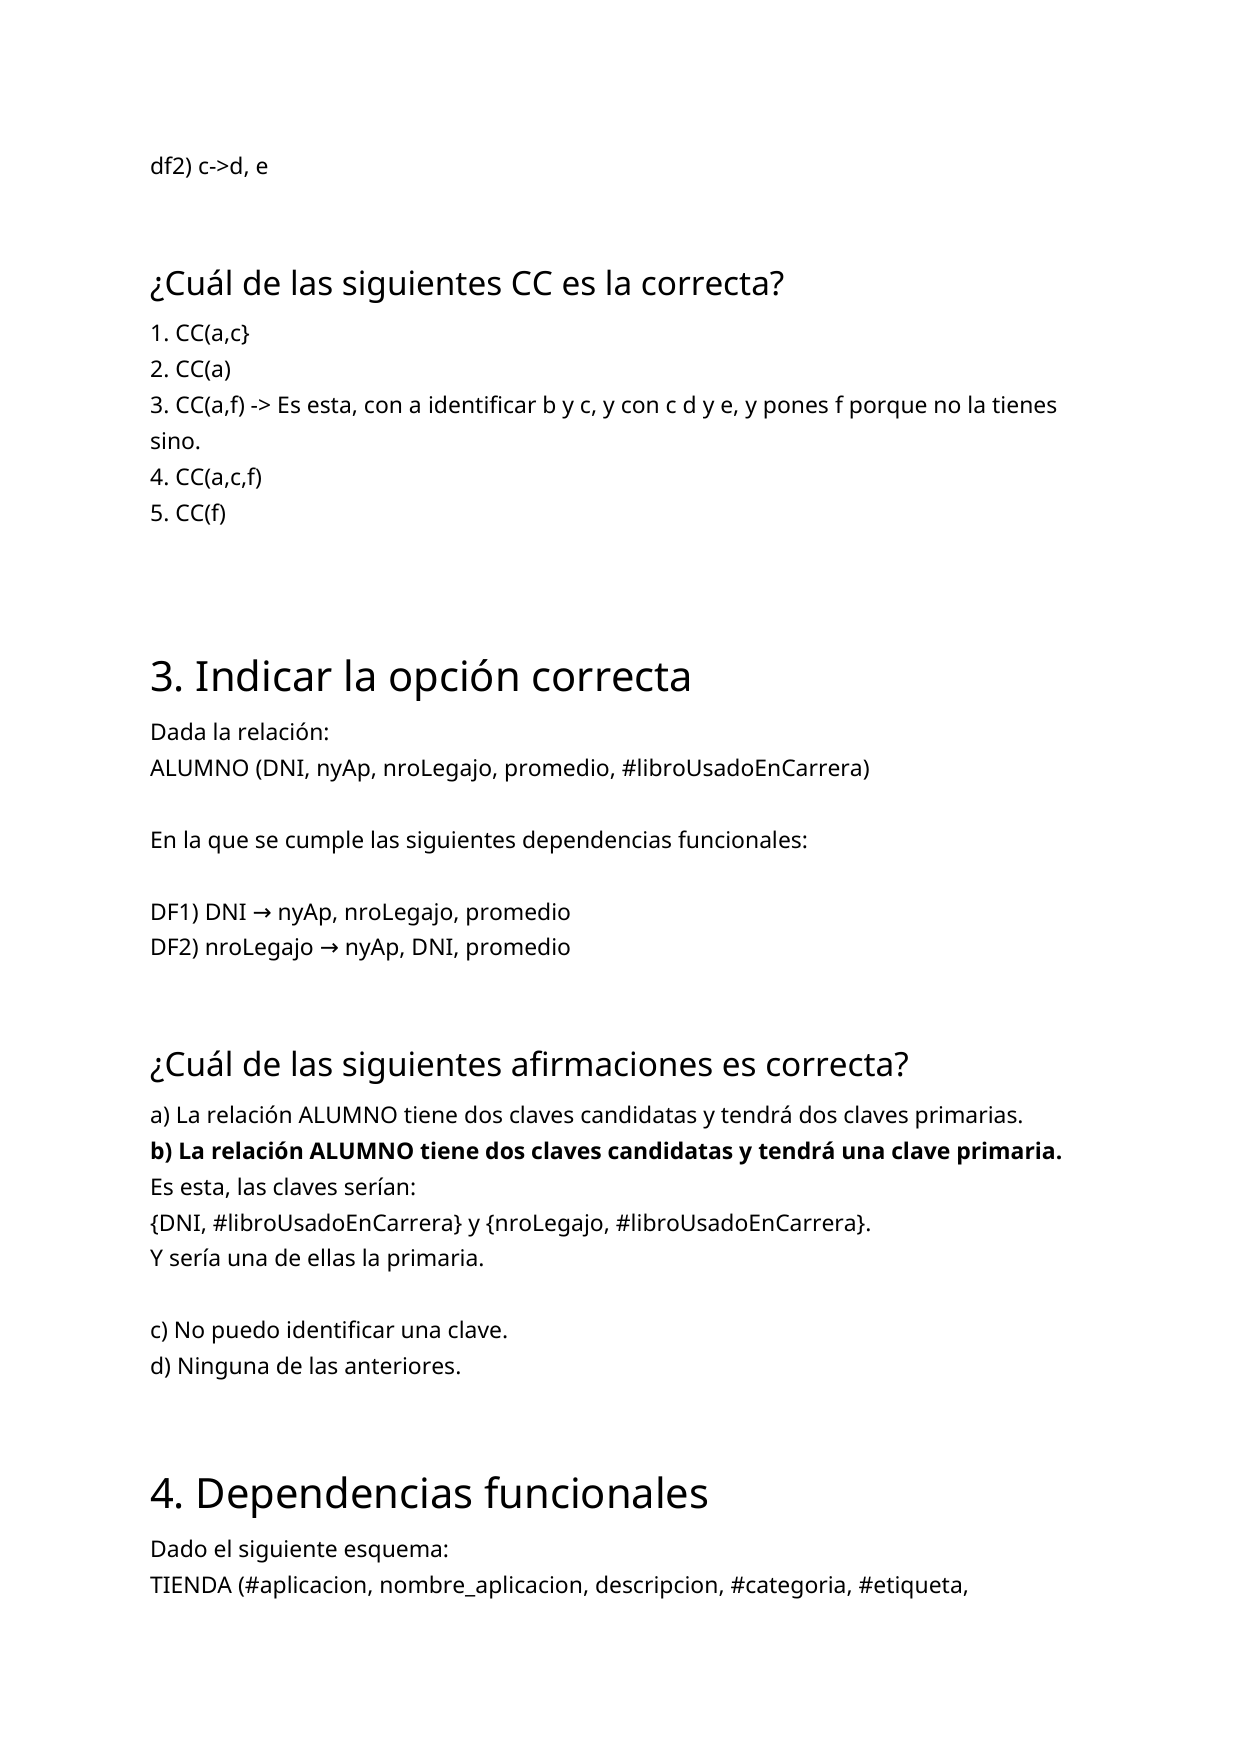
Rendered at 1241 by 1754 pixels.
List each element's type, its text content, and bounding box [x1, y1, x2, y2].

text d) Ninguna de las anteriores. [150, 1350, 1090, 1381]
text c) No puedo identificar una clave. [150, 1314, 1090, 1346]
text TIENDA (#aplicacion, nombre_aplicacion, descripcion, #categoria, #etiqueta, [150, 1569, 1090, 1600]
text a) La relación ALUMNO tiene dos claves candidatas y tendrá dos claves primarias. [150, 1099, 1090, 1130]
text En la que se cumple las siguientes dependencias funcionales: [150, 823, 1090, 855]
text Es esta, las claves serían: [150, 1171, 1090, 1202]
subtitle 3. Indicar la opción correcta [150, 646, 1090, 703]
text {DNI, #libroUsadoEnCarrera} y {nroLegajo, #libroUsadoEnCarrera}. [150, 1206, 1090, 1238]
text 3. CC(a,f) -> Es esta, con a identificar b y c, y con c d y e, y pones f porque no la tienes sino. [150, 389, 1090, 456]
text Y sería una de ellas la primaria. [150, 1242, 1090, 1274]
text Dada la relación: [150, 716, 1090, 747]
subtitle ¿Cuál de las siguientes CC es la correcta? [150, 259, 1090, 305]
subtitle 4. Dependencias funcionales [150, 1464, 1090, 1521]
text 5. CC(f) [150, 497, 1090, 528]
text 2. CC(a) [150, 353, 1090, 384]
text DF1) DNI → nyAp, nroLegajo, promedio [150, 895, 1090, 927]
text DF2) nroLegajo → nyAp, DNI, promedio [150, 931, 1090, 963]
text 1. CC(a,c} [150, 317, 1090, 348]
text ALUMNO (DNI, nyAp, nroLegajo, promedio, #libroUsadoEnCarrera) [150, 752, 1090, 783]
subtitle ¿Cuál de las siguientes afirmaciones es correcta? [150, 1041, 1090, 1086]
text b) La relación ALUMNO tiene dos claves candidatas y tendrá una clave primaria. [150, 1134, 1090, 1166]
text 4. CC(a,c,f) [150, 461, 1090, 492]
text Dado el siguiente esquema: [150, 1533, 1090, 1564]
text df2) c->d, e [150, 150, 1090, 181]
